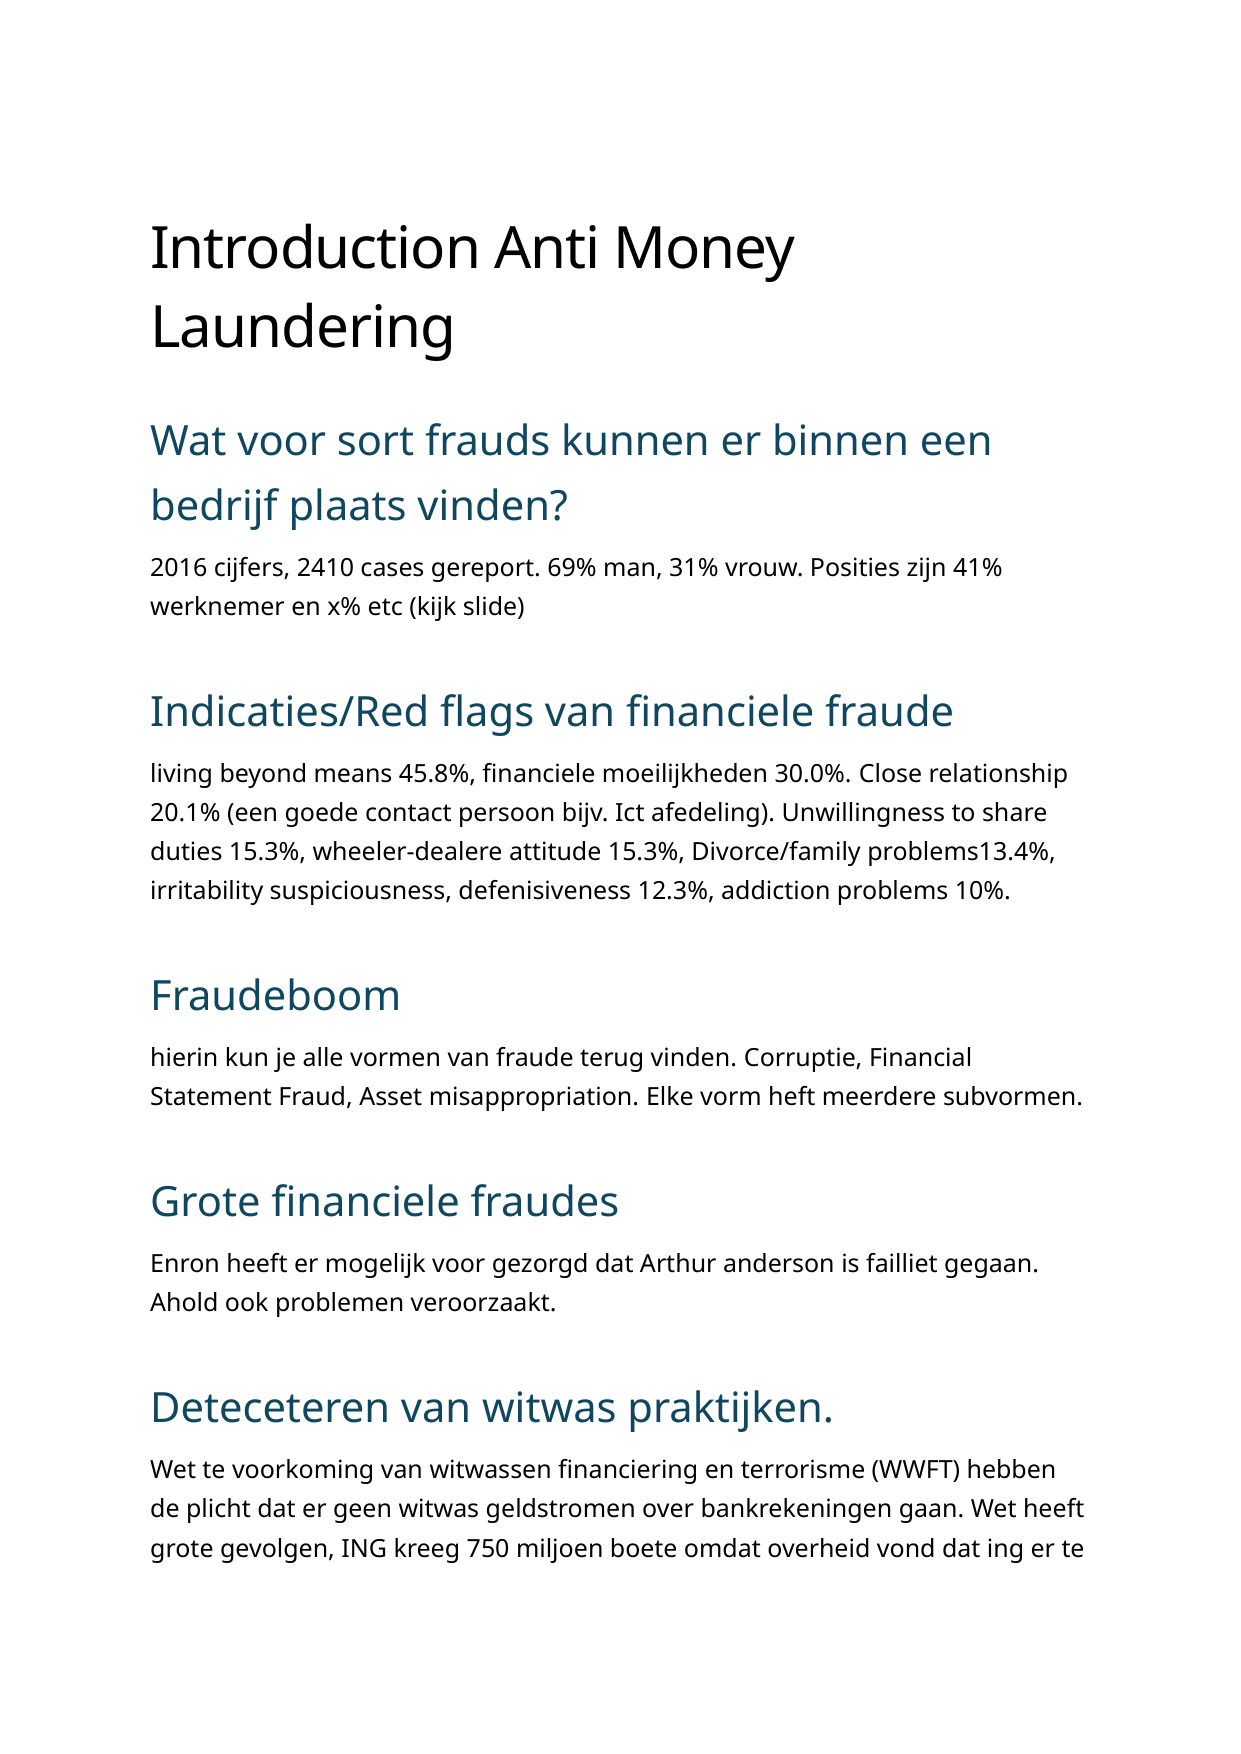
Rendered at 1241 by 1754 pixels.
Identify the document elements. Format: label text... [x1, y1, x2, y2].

subtitle Indicaties/Red flags van financiele fraude [150, 682, 1090, 739]
text living beyond means 45.8%, financiele moeilijkheden 30.0%. Close relationship 20.1% (een goede contact persoon bijv. Ict afedeling). Unwillingness to share duties 15.3%, wheeler-dealere attitude 15.3%, Divorce/family problems13.4%, irritability suspiciousness, defenisiveness 12.3%, addiction problems 10%. [150, 755, 1090, 907]
text 2016 cijfers, 2410 cases gereport. 69% man, 31% vrouw. Posities zijn 41% werknemer en x% etc (kijk slide) [150, 549, 1090, 623]
title Introduction Anti Money Laundering [150, 206, 1090, 365]
subtitle Fraudeboom [150, 966, 1090, 1023]
subtitle Deteceteren van witwas praktijken. [150, 1378, 1090, 1435]
text hierin kun je alle vormen van fraude terug vinden. Corruptie, Financial Statement Fraud, Asset misappropriation. Elke vorm heft meerdere subvormen. [150, 1040, 1090, 1113]
text Wet te voorkoming van witwassen financiering en terrorisme (WWFT) hebben de plicht dat er geen witwas geldstromen over bankrekeningen gaan. Wet heeft grote gevolgen, ING kreeg 750 miljoen boete omdat overheid vond dat ing er te [150, 1452, 1090, 1564]
text Enron heeft er mogelijk voor gezorgd dat Arthur anderson is failliet gegaan. Ahold ook problemen veroorzaakt. [150, 1246, 1090, 1319]
subtitle Grote financiele fraudes [150, 1172, 1090, 1229]
subtitle Wat voor sort frauds kunnen er binnen een bedrijf plaats vinden? [150, 411, 1090, 533]
